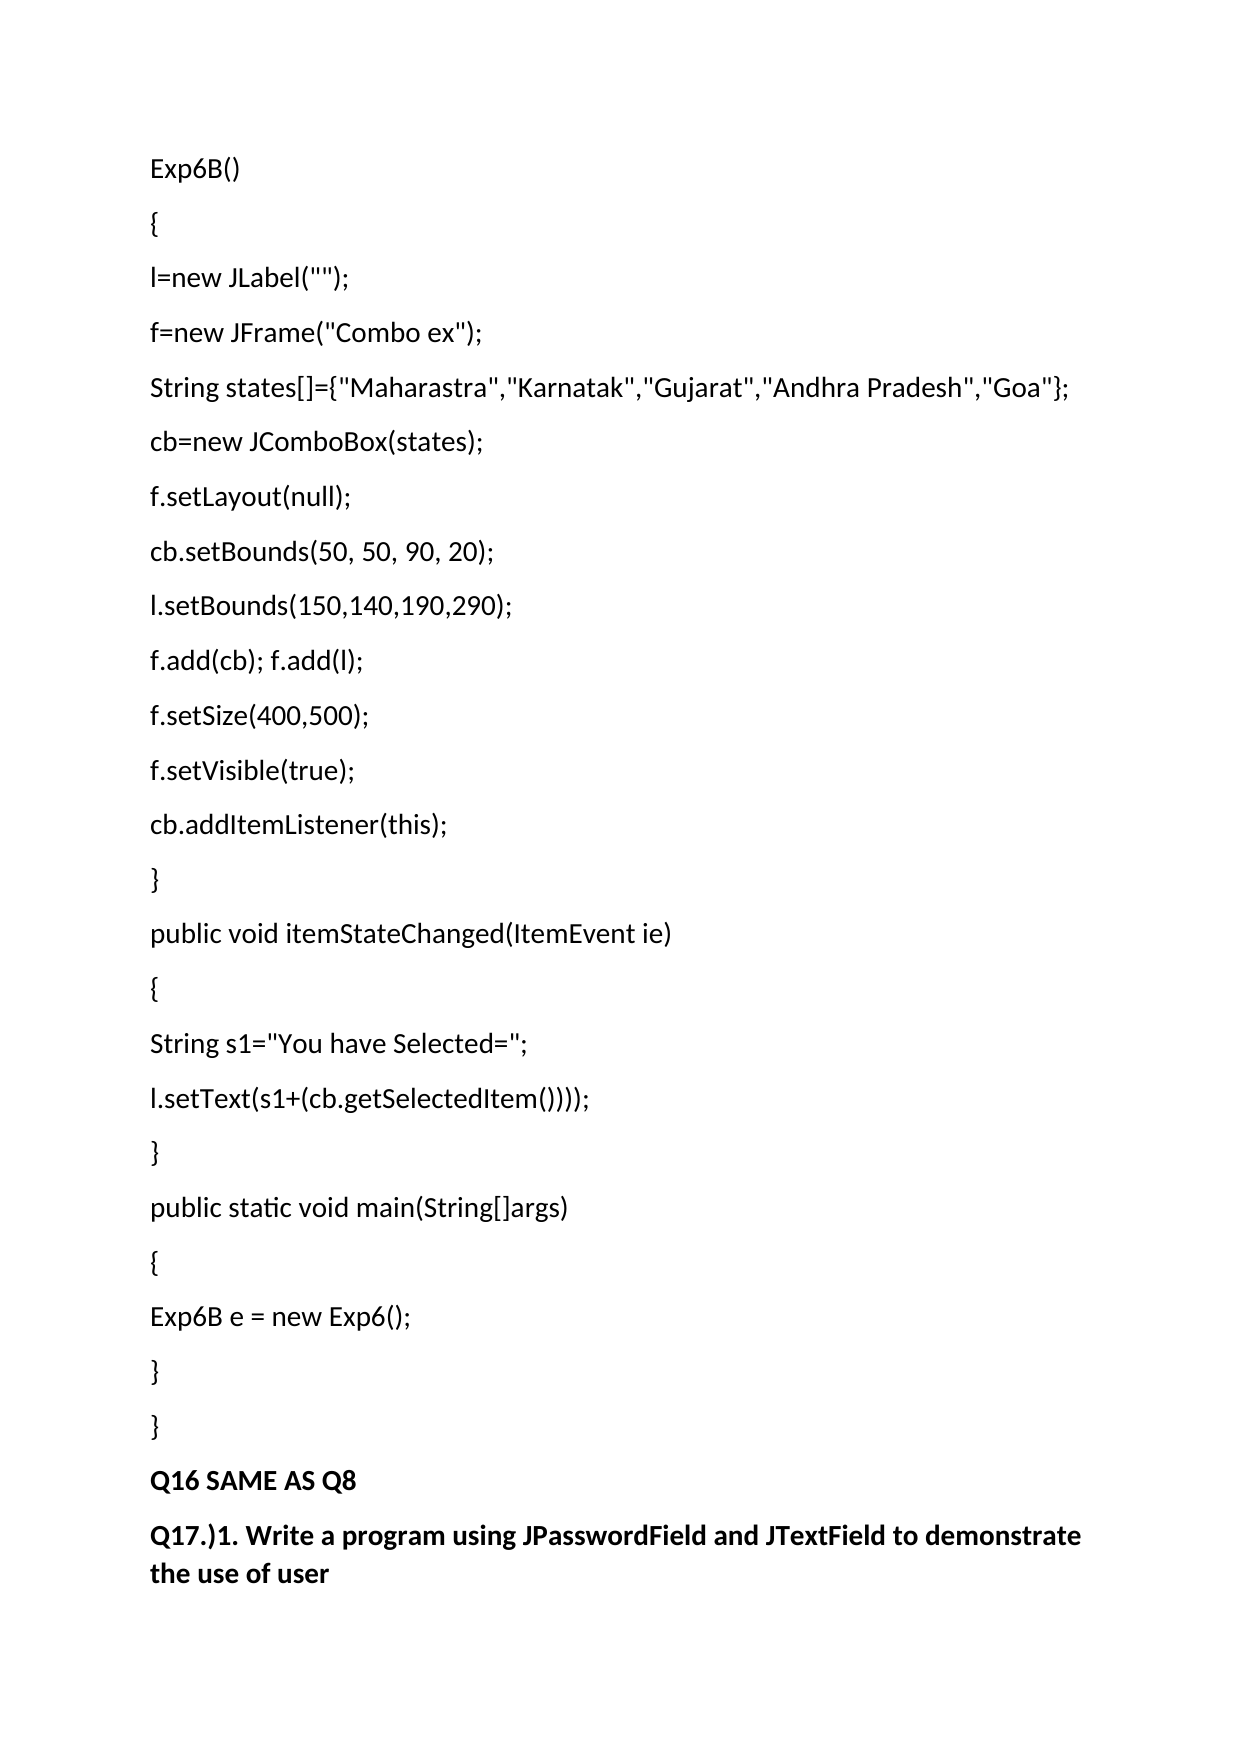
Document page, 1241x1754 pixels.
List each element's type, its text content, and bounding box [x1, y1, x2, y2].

text f=new JFrame("Combo ex"); [150, 314, 1090, 350]
text l.setText(s1+(cb.getSelectedItem()))); [150, 1080, 1090, 1115]
text } [150, 861, 1090, 897]
text Exp6B e = new Exp6(); [150, 1298, 1090, 1334]
text } [150, 1408, 1090, 1443]
text f.setSize(400,500); [150, 697, 1090, 732]
text String states[]={"Maharastra","Karnatak","Gujarat","Andhra Pradesh","Goa"}; [150, 369, 1090, 404]
text f.setVisible(true); [150, 752, 1090, 787]
text { [150, 205, 1090, 240]
text cb.setBounds(50, 50, 90, 20); [150, 533, 1090, 568]
text Q17.)1. Write a program using JPasswordField and JTextField to demonstrate the use of user [150, 1517, 1090, 1591]
text l=new JLabel(""); [150, 259, 1090, 295]
text String s1="You have Selected="; [150, 1025, 1090, 1061]
text public static void main(String[]args) [150, 1189, 1090, 1225]
text { [150, 970, 1090, 1006]
text public void itemStateChanged(ItemEvent ie) [150, 916, 1090, 951]
text cb=new JComboBox(states); [150, 423, 1090, 459]
text } [150, 1353, 1090, 1389]
text Exp6B() [150, 150, 1090, 186]
text f.add(cb); f.add(l); [150, 642, 1090, 678]
text } [150, 1134, 1090, 1170]
text f.setLayout(null); [150, 478, 1090, 514]
text Q16 SAME AS Q8 [150, 1462, 1090, 1498]
text l.setBounds(150,140,190,290); [150, 587, 1090, 623]
text cb.addItemListener(this); [150, 806, 1090, 842]
text { [150, 1244, 1090, 1279]
